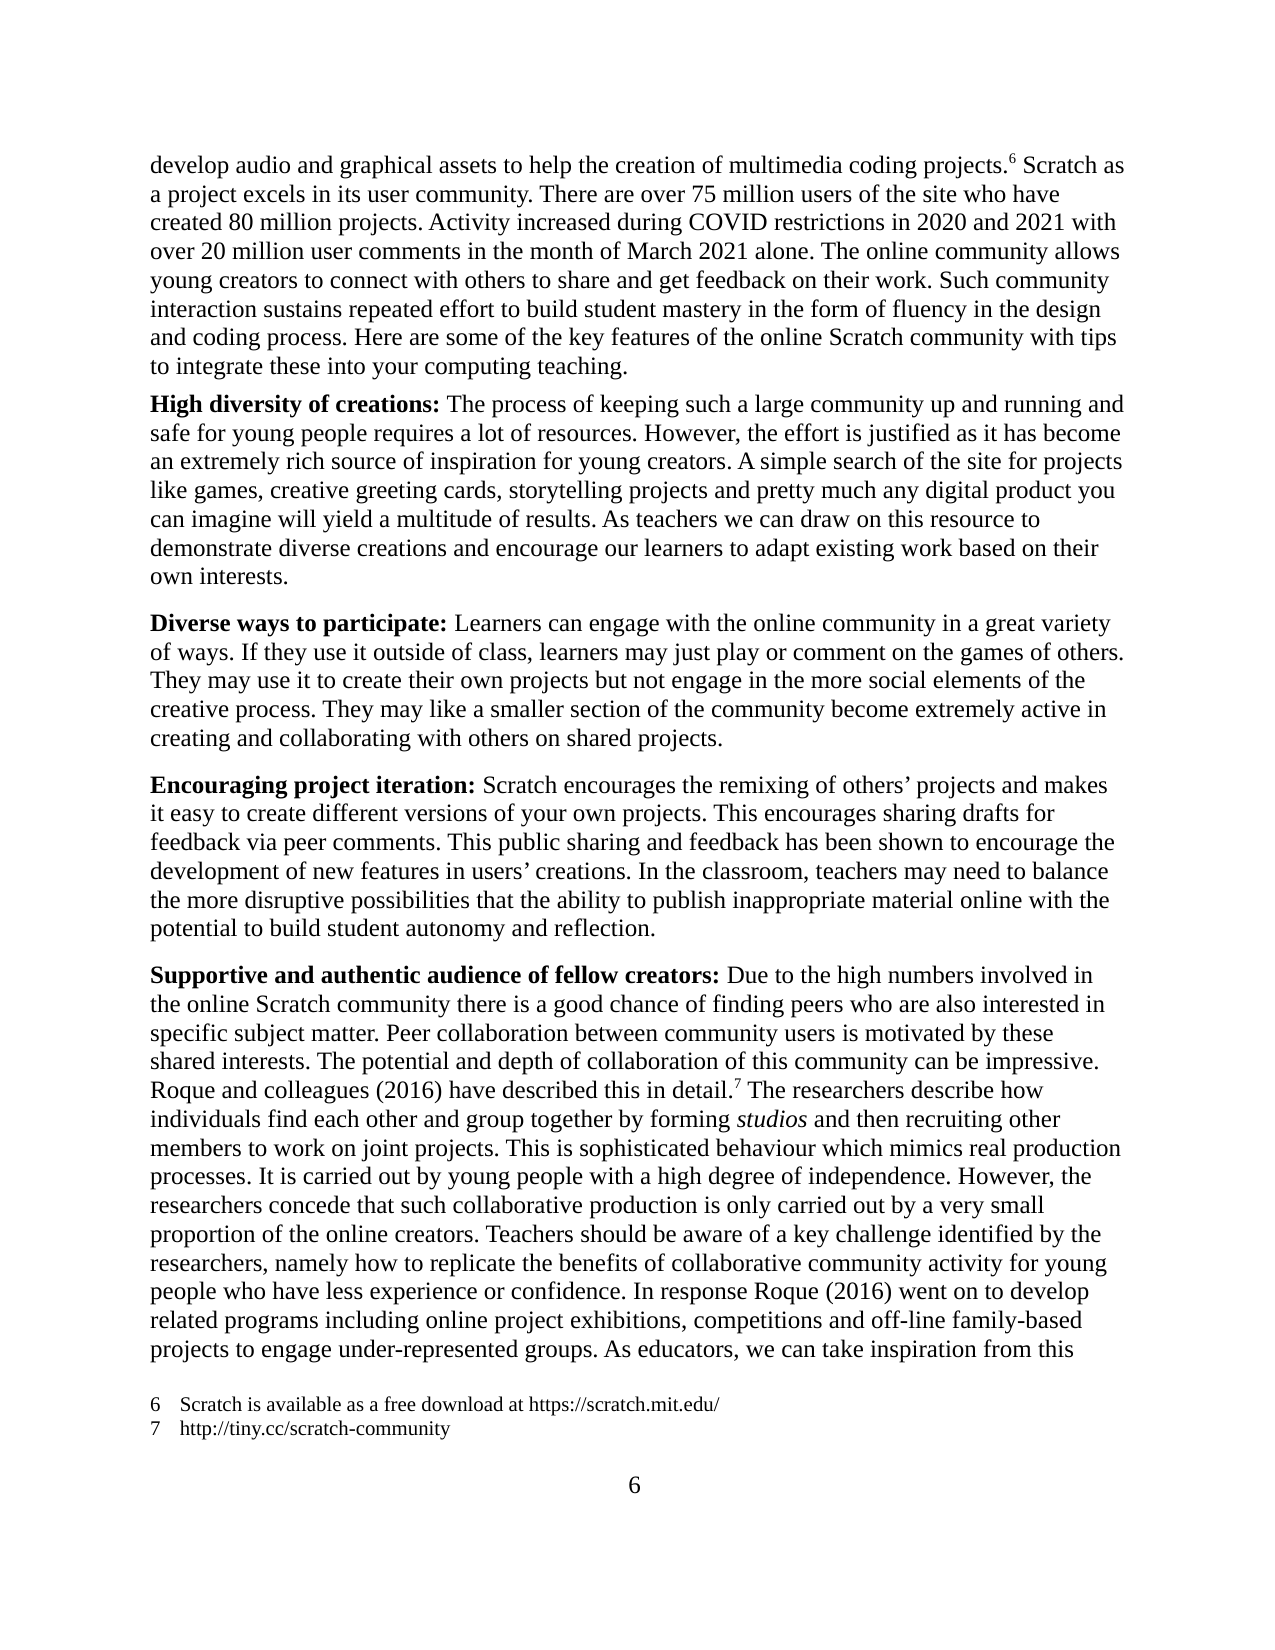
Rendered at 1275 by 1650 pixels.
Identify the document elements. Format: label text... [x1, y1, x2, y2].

text Supportive and authentic audience of fellow creators: Due to the high numbers involved in the online Scratch community there is a good chance of finding peers who are also interested in specific subject matter. Peer collaboration between community users is motivated by these shared interests. The potential and depth of collaboration of this community can be impressive. Roque and colleagues (2016) have described this in detail. The researchers describe how individuals find each other and group together by forming studios and then recruiting other members to work on joint projects. This is sophisticated behaviour which mimics real production processes. It is carried out by young people with a high degree of independence. However, the researchers concede that such collaborative production is only carried out by a very small proportion of the online creators. Teachers should be aware of a key challenge identified by the researchers, namely how to replicate the benefits of collaborative community activity for young people who have less experience or confidence. In response Roque (2016) went on to develop related programs including online project exhibitions, competitions and off-line family-based projects to engage under-represented groups. As educators, we can take inspiration from this [150, 960, 1125, 1363]
text Encouraging project iteration: Scratch encourages the remixing of others’ projects and makes it easy to create different versions of your own projects. This encourages sharing drafts for feedback via peer comments. This public sharing and feedback has been shown to encourage the development of new features in users’ creations. In the classroom, teachers may need to balance the more disruptive possibilities that the ability to publish inappropriate material online with the potential to build student autonomy and reflection. [150, 770, 1125, 942]
text http://tiny.cc/scratch-community [150, 1416, 1125, 1440]
text Diverse ways to participate: Learners can engage with the online community in a great variety of ways. If they use it outside of class, learners may just play or comment on the games of others. They may use it to create their own projects but not engage in the more social elements of the creative process. They may like a smaller section of the community become extremely active in creating and collaborating with others on shared projects. [150, 608, 1125, 752]
text develop audio and graphical assets to help the creation of multimedia coding projects. Scratch as a project excels in its user community. There are over 75 million users of the site who have created 80 million projects. Activity increased during COVID restrictions in 2020 and 2021 with over 20 million user comments in the month of March 2021 alone. The online community allows young creators to connect with others to share and get feedback on their work. Such community interaction sustains repeated effort to build student mastery in the form of fluency in the design and coding process. Here are some of the key features of the online Scratch community with tips to integrate these into your computing teaching. [150, 150, 1125, 380]
text High diversity of creations: The process of keeping such a large community up and running and safe for young people requires a lot of resources. However, the effort is justified as it has become an extremely rich source of inspiration for young creators. A simple search of the site for projects like games, creative greeting cards, storytelling projects and pretty much any digital product you can imagine will yield a multitude of results. As teachers we can draw on this resource to demonstrate diverse creations and encourage our learners to adapt existing work based on their own interests. [150, 389, 1125, 590]
text Scratch is available as a free download at https://scratch.mit.edu/ [150, 1392, 1125, 1416]
